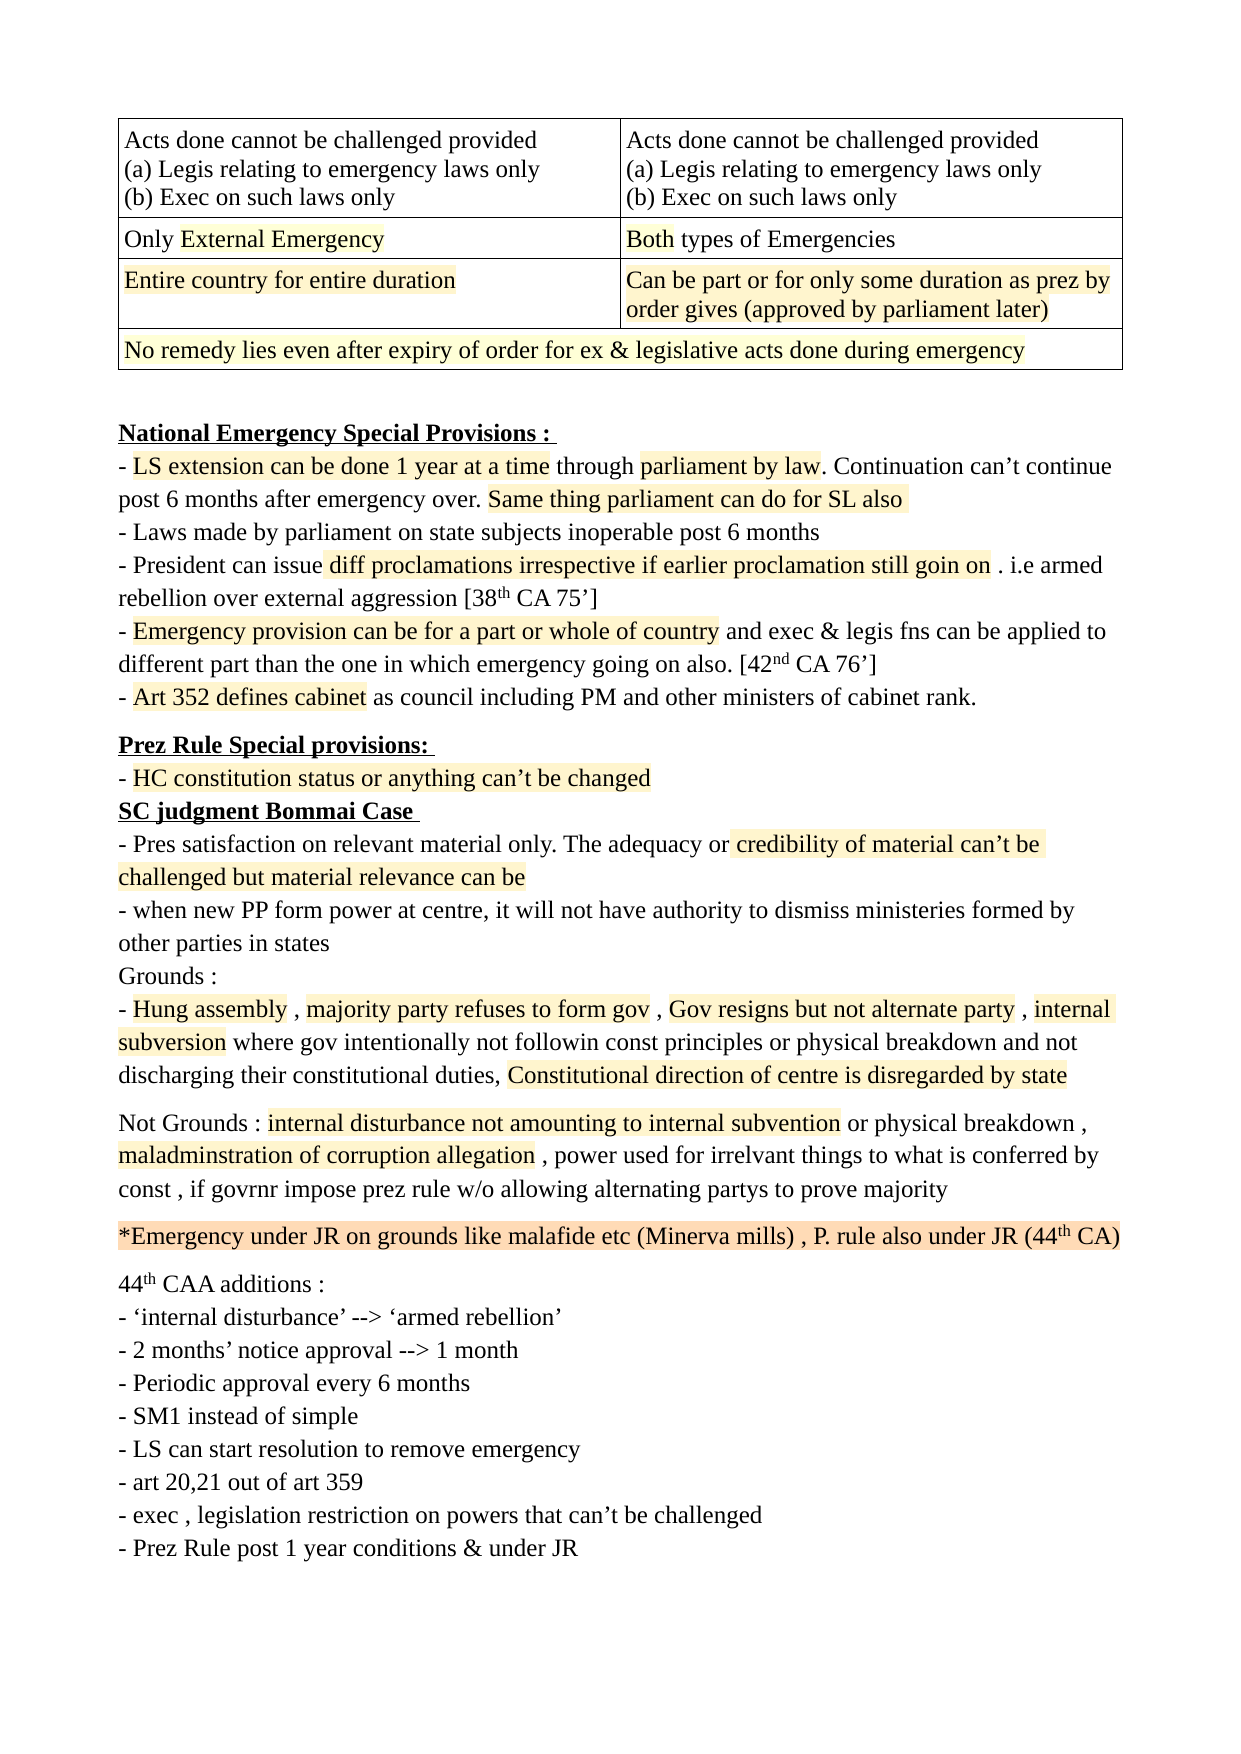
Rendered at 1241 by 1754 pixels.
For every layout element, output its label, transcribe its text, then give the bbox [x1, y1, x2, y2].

table_cell Only External Emergency [119, 218, 620, 258]
table_cell Acts done cannot be challenged provided (a) Legis relating to emergency laws only (b) Exec on such laws only [621, 119, 1122, 217]
text National Emergency Special Provisions : - LS extension can be done 1 year at a time through parliament by law. Continuation can’t continue post 6 months after emergency over. Same thing parliament can do for SL also - Laws made by parliament on state subjects inoperable post 6 months - President can issue diff proclamations irrespective if earlier proclamation still goin on . i.e armed rebellion over external aggression [38th CA 75’] - Emergency provision can be for a part or whole of country and exec & legis fns can be applied to different part than the one in which emergency going on also. [42nd CA 76’] - Art 352 defines cabinet as council including PM and other ministers of cabinet rank. [118, 418, 1122, 711]
table_cell Can be part or for only some duration as prez by order gives (approved by parliament later) [621, 259, 1122, 328]
text 44th CAA additions : - ‘internal disturbance’ --> ‘armed rebellion’ - 2 months’ notice approval --> 1 month - Periodic approval every 6 months - SM1 instead of simple - LS can start resolution to remove emergency - art 20,21 out of art 359 - exec , legislation restriction on powers that can’t be challenged - Prez Rule post 1 year conditions & under JR [118, 1269, 1122, 1562]
table_cell Both types of Emergencies [621, 218, 1122, 258]
text Not Grounds : internal disturbance not amounting to internal subvention or physical breakdown , maladminstration of corruption allegation , power used for irrelvant things to what is conferred by const , if govrnr impose prez rule w/o allowing alternating partys to prove majority [118, 1108, 1122, 1202]
table_cell No remedy lies even after expiry of order for ex & legislative acts done during emergency [119, 329, 1122, 369]
text Prez Rule Special provisions: - HC constitution status or anything can’t be changed SC judgment Bommai Case - Pres satisfaction on relevant material only. The adequacy or credibility of material can’t be challenged but material relevance can be - when new PP form power at centre, it will not have authority to dismiss ministeries formed by other parties in states Grounds : - Hung assembly , majority party refuses to form gov , Gov resigns but not alternate party , internal subversion where gov intentionally not followin const principles or physical breakdown and not discharging their constitutional duties, Constitutional direction of centre is disregarded by state [118, 730, 1122, 1089]
text *Emergency under JR on grounds like malafide etc (Minerva mills) , P. rule also under JR (44th CA) [118, 1221, 1122, 1250]
table_cell Acts done cannot be challenged provided (a) Legis relating to emergency laws only (b) Exec on such laws only [119, 119, 620, 217]
table_cell Entire country for entire duration [119, 259, 620, 328]
